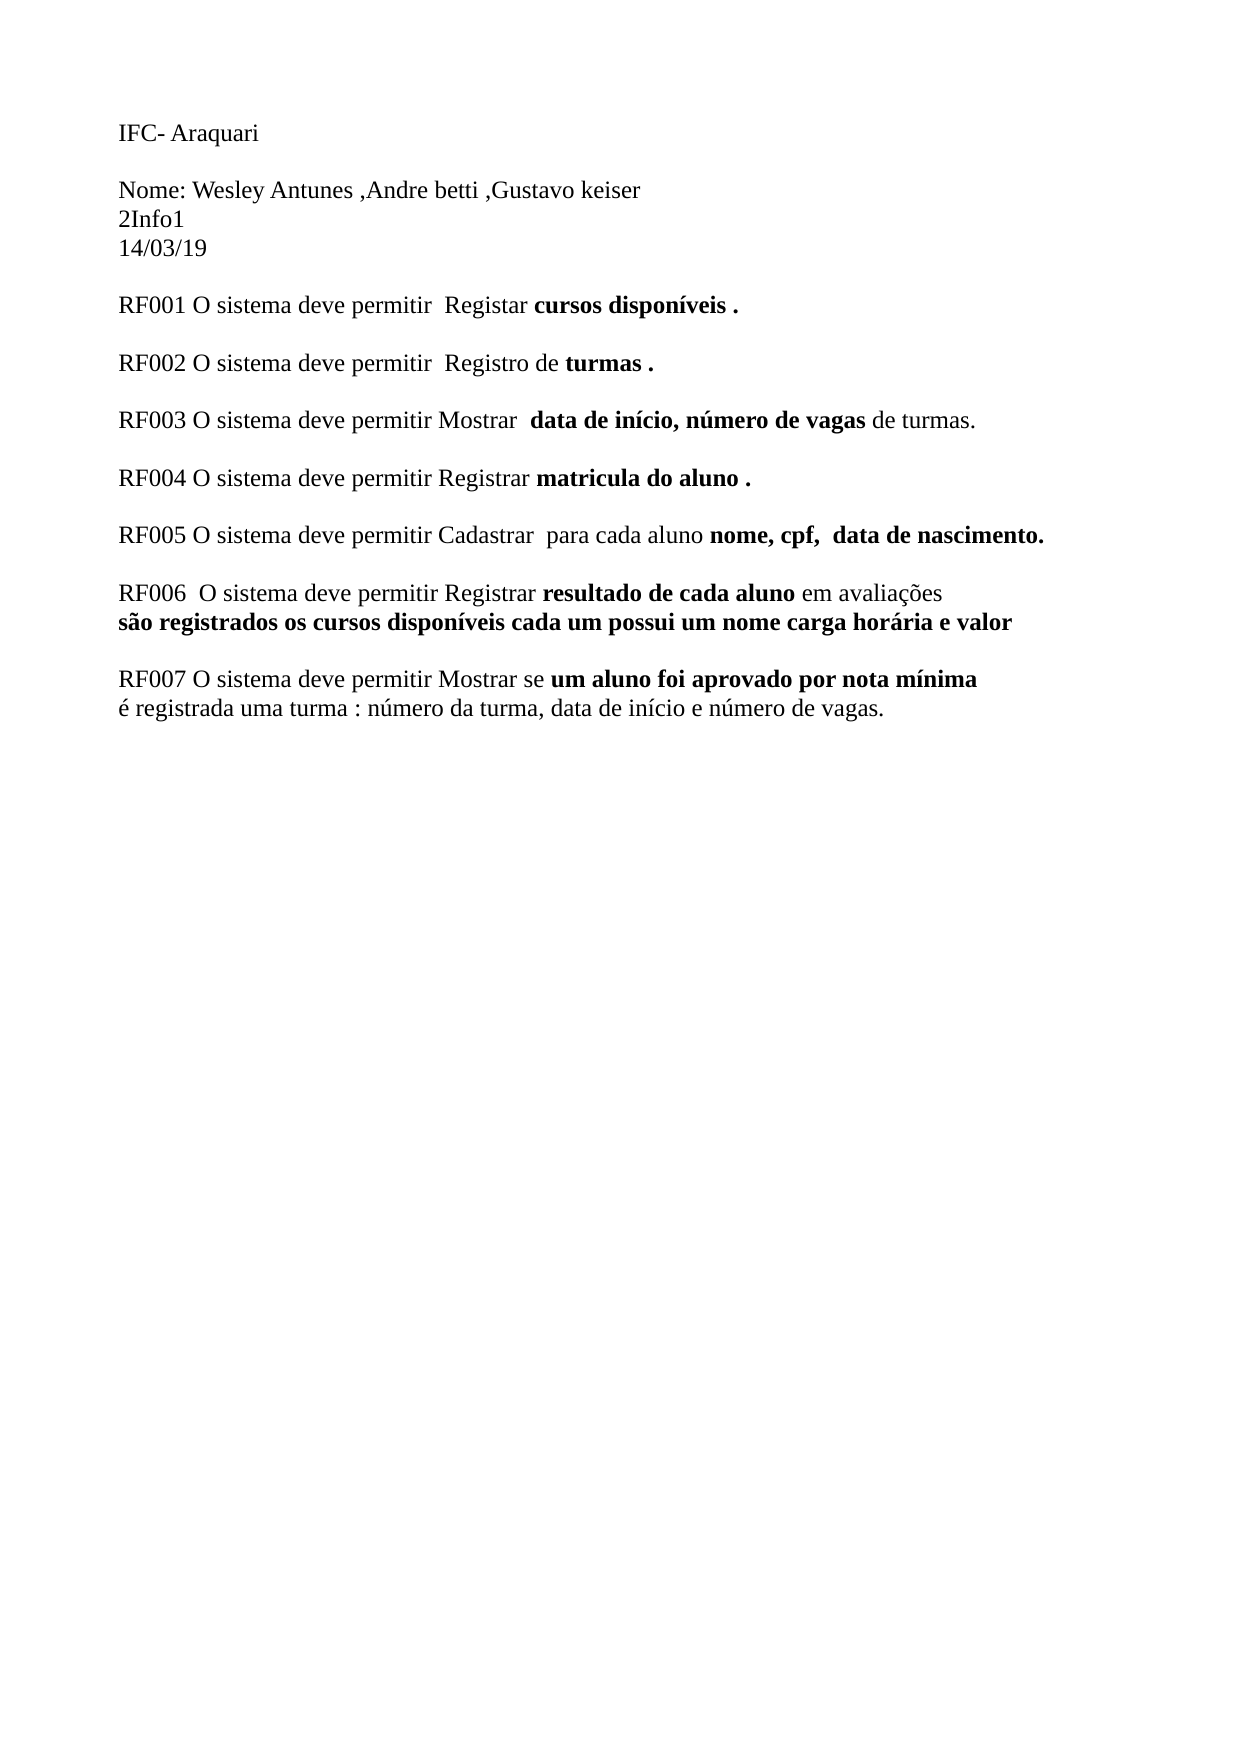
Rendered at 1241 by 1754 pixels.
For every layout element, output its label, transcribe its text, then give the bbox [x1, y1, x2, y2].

text RF004 O sistema deve permitir Registrar matricula do aluno . [118, 463, 1122, 492]
text são registrados os cursos disponíveis cada um possui um nome carga horária e valor [118, 607, 1122, 636]
text Nome: Wesley Antunes ,Andre betti ,Gustavo keiser [118, 176, 1122, 204]
text RF007 O sistema deve permitir Mostrar se um aluno foi aprovado por nota mínima [118, 664, 1122, 693]
text RF006 O sistema deve permitir Registrar resultado de cada aluno em avaliações [118, 578, 1122, 607]
text RF003 O sistema deve permitir Mostrar data de início, número de vagas de turmas. [118, 406, 1122, 434]
text 2Info1 [118, 204, 1122, 233]
text RF002 O sistema deve permitir Registro de turmas . [118, 348, 1122, 377]
text RF005 O sistema deve permitir Cadastrar para cada aluno nome, cpf, data de nascimento. [118, 521, 1122, 549]
text RF001 O sistema deve permitir Registar cursos disponíveis . [118, 291, 1122, 319]
text IFC- Araquari [118, 118, 1122, 147]
text é registrada uma turma : número da turma, data de início e número de vagas. [118, 693, 1122, 722]
text 14/03/19 [118, 233, 1122, 262]
